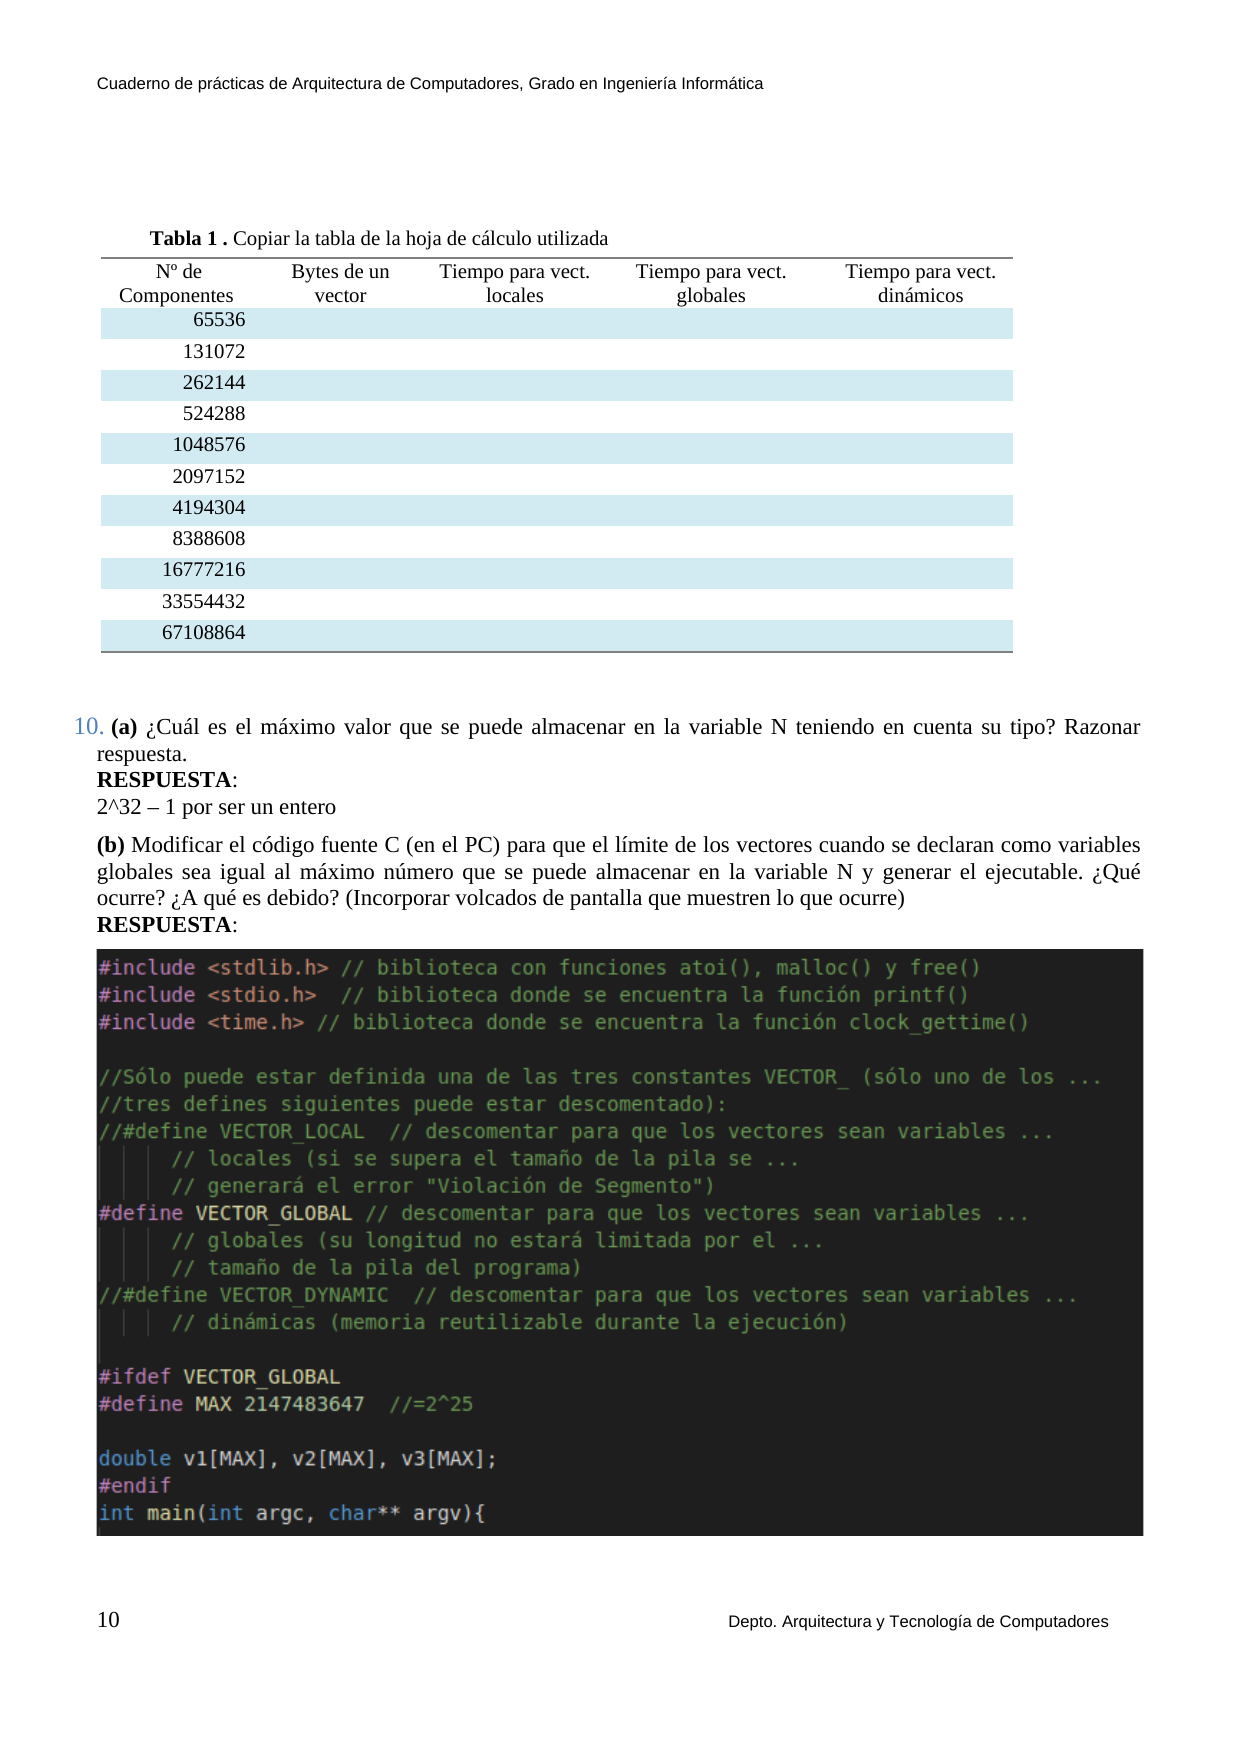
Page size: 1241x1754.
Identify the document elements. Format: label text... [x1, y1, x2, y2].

table_cell [424, 464, 605, 495]
table_cell [424, 589, 605, 620]
table_cell [256, 401, 424, 432]
table_cell [817, 464, 1013, 495]
table_cell [817, 339, 1013, 370]
table_cell [424, 495, 605, 526]
table_cell [817, 401, 1013, 432]
table_cell [817, 495, 1013, 526]
table_cell [605, 526, 817, 557]
list (a) ¿Cuál es el máximo valor que se puede almacenar en la variable N teniendo en cuenta su tipo? Razonar respuesta. [67, 711, 1143, 766]
table_cell 8388608 [101, 526, 256, 557]
table_cell 65536 [101, 308, 256, 339]
table_cell [256, 464, 424, 495]
table_cell 131072 [101, 339, 256, 370]
table_cell [605, 589, 817, 620]
table_cell [605, 558, 817, 589]
table_header Nº de Componentes [101, 259, 256, 307]
table_header Tiempo para vect. globales [605, 259, 817, 307]
table_cell [605, 464, 817, 495]
table_cell [605, 433, 817, 464]
table_cell [256, 433, 424, 464]
table_cell [817, 433, 1013, 464]
table_cell [817, 620, 1013, 651]
table_cell [605, 370, 817, 401]
table_cell 67108864 [101, 620, 256, 651]
table_cell [605, 308, 817, 339]
table_cell [424, 433, 605, 464]
picture [96, 949, 1144, 1536]
list RESPUESTA: [67, 766, 1143, 793]
table_cell [817, 526, 1013, 557]
table_cell 524288 [101, 401, 256, 432]
table_cell [256, 339, 424, 370]
table_cell [256, 370, 424, 401]
table_cell [424, 620, 605, 651]
table_cell [256, 620, 424, 651]
list (b) Modificar el código fuente C (en el PC) para que el límite de los vectores cuando se declaran como variables globales sea igual al máximo número que se puede almacenar en la variable N y generar el ejecutable. ¿Qué ocurre? ¿A qué es debido? (Incorporar volcados de pantalla que muestren lo que ocurre) [67, 832, 1143, 911]
table_cell 33554432 [101, 589, 256, 620]
table_cell [256, 558, 424, 589]
table_cell [424, 401, 605, 432]
table_cell [256, 495, 424, 526]
table_header Tiempo para vect. locales [424, 259, 605, 307]
table_cell 2097152 [101, 464, 256, 495]
table_cell [605, 495, 817, 526]
table_header Bytes de un vector [256, 259, 424, 307]
table_cell [424, 370, 605, 401]
table_header Tiempo para vect. dinámicos [817, 259, 1013, 307]
table_cell [817, 370, 1013, 401]
table_cell [817, 308, 1013, 339]
table_cell [424, 308, 605, 339]
table_header Copiar la tabla de la hoja de cálculo utilizada [64, 200, 1172, 249]
table_cell 262144 [101, 370, 256, 401]
table_cell 1048576 [101, 433, 256, 464]
table_cell [817, 589, 1013, 620]
table_cell [424, 558, 605, 589]
table_cell [605, 401, 817, 432]
list 2^32 – 1 por ser un entero [67, 793, 1143, 819]
table_cell 16777216 [101, 558, 256, 589]
text RESPUESTA: [97, 911, 1143, 937]
table_cell [817, 558, 1013, 589]
table_cell [605, 620, 817, 651]
table_cell [256, 589, 424, 620]
table_cell [605, 339, 817, 370]
table_cell [256, 308, 424, 339]
table_cell [424, 526, 605, 557]
table_cell 4194304 [101, 495, 256, 526]
table_cell [256, 526, 424, 557]
table_cell [424, 339, 605, 370]
